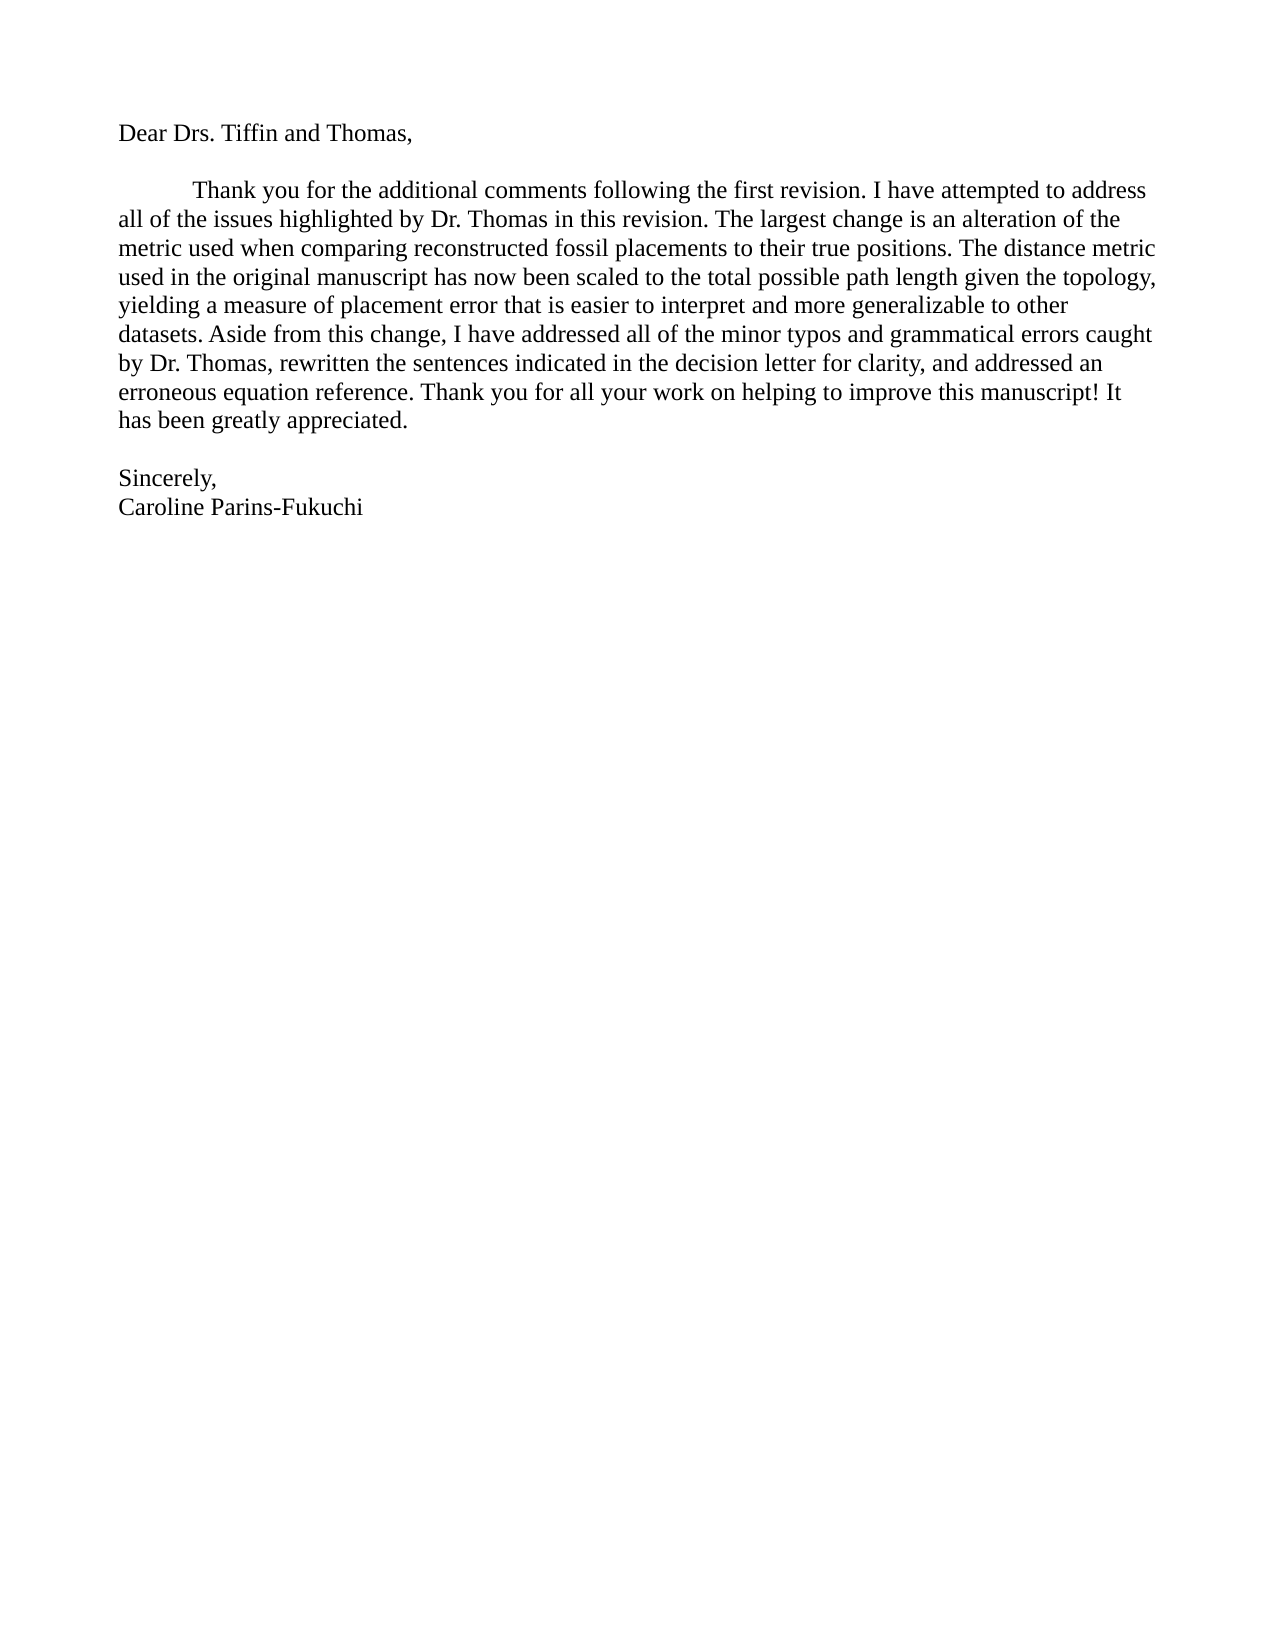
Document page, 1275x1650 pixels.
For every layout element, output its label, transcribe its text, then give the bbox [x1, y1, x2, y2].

text Dear Drs. Tiffin and Thomas, [118, 118, 1157, 147]
text Thank you for the additional comments following the first revision. I have attempted to address all of the issues highlighted by Dr. Thomas in this revision. The largest change is an alteration of the metric used when comparing reconstructed fossil placements to their true positions. The distance metric used in the original manuscript has now been scaled to the total possible path length given the topology, yielding a measure of placement error that is easier to interpret and more generalizable to other datasets. Aside from this change, I have addressed all of the minor typos and grammatical errors caught by Dr. Thomas, rewritten the sentences indicated in the decision letter for clarity, and addressed an erroneous equation reference. Thank you for all your work on helping to improve this manuscript! It has been greatly appreciated. [118, 176, 1157, 434]
text Caroline Parins-Fukuchi [118, 492, 1157, 521]
text Sincerely, [118, 463, 1157, 492]
